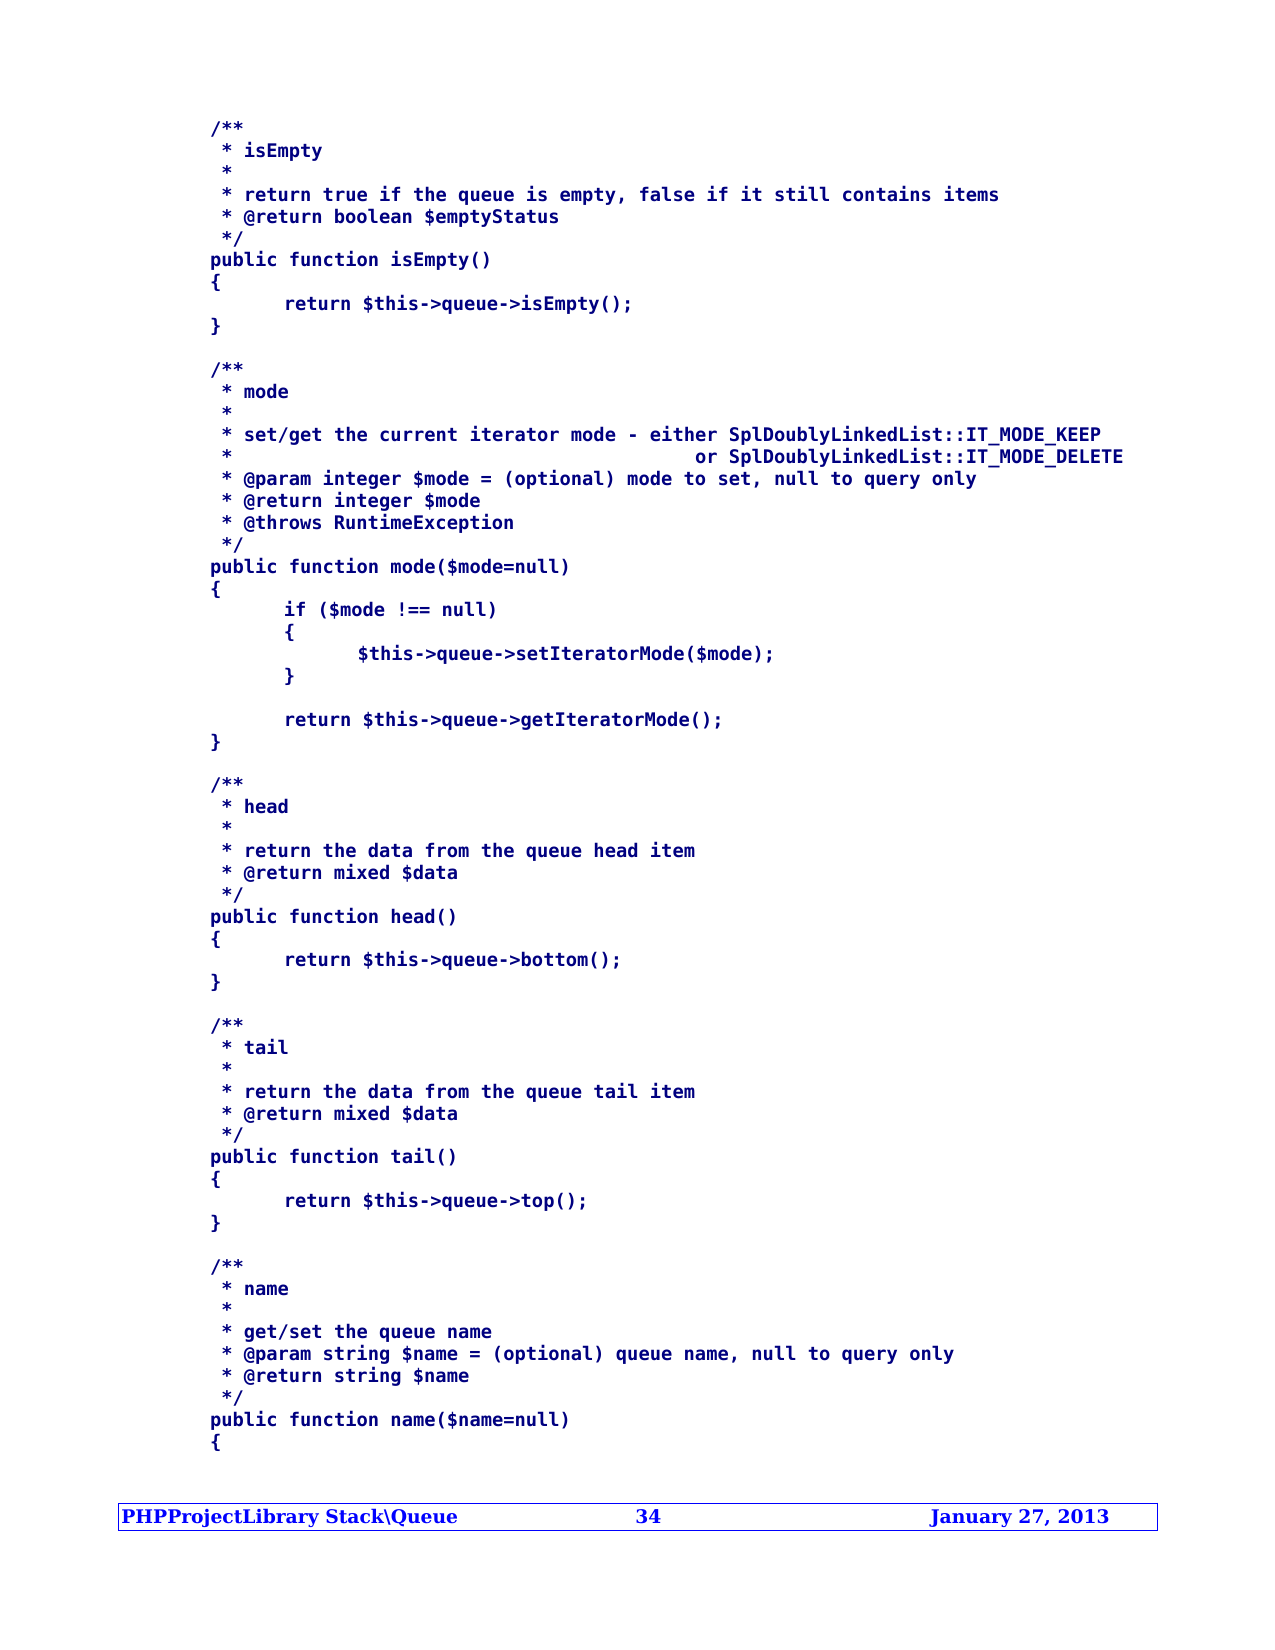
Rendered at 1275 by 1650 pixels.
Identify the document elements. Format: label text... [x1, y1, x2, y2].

list * [136, 162, 1157, 184]
list /** [136, 774, 1157, 796]
list * @return mixed $data [136, 1102, 1157, 1124]
list return $this->queue->top(); [136, 1190, 1157, 1212]
list */ [136, 534, 1157, 556]
list * @return boolean $emptyStatus [136, 206, 1157, 227]
list { [136, 621, 1157, 643]
list $this->queue->setIteratorMode($mode); [136, 643, 1157, 665]
list } [136, 731, 1157, 752]
list * @param integer $mode = (optional) mode to set, null to query only [136, 468, 1157, 490]
list * return the data from the queue tail item [136, 1081, 1157, 1102]
list * [136, 402, 1157, 424]
list if ($mode !== null) [136, 599, 1157, 621]
list { [136, 271, 1157, 293]
list /** [136, 118, 1157, 140]
list * return true if the queue is empty, false if it still contains items [136, 184, 1157, 206]
list /** [136, 359, 1157, 381]
list * return the data from the queue head item [136, 840, 1157, 862]
list * name [136, 1277, 1157, 1299]
list } [136, 971, 1157, 993]
list * @throws RuntimeException [136, 512, 1157, 534]
list return $this->queue->bottom(); [136, 949, 1157, 971]
list */ [136, 1387, 1157, 1409]
list * isEmpty [136, 140, 1157, 162]
list public function name($name=null) [136, 1409, 1157, 1431]
list * @param string $name = (optional) queue name, null to query only [136, 1343, 1157, 1365]
list * @return integer $mode [136, 490, 1157, 512]
list */ [136, 884, 1157, 906]
list * or SplDoublyLinkedList::IT_MODE_DELETE [136, 446, 1157, 468]
list * get/set the queue name [136, 1321, 1157, 1343]
list return $this->queue->getIteratorMode(); [136, 709, 1157, 731]
list public function tail() [136, 1146, 1157, 1168]
list public function mode($mode=null) [136, 556, 1157, 577]
list */ [136, 227, 1157, 249]
list } [136, 315, 1157, 337]
list { [136, 1431, 1157, 1452]
list /** [136, 1015, 1157, 1037]
list } [136, 1212, 1157, 1234]
list public function head() [136, 906, 1157, 927]
list */ [136, 1124, 1157, 1146]
list * [136, 818, 1157, 840]
list { [136, 1168, 1157, 1190]
list * @return string $name [136, 1365, 1157, 1387]
list * head [136, 796, 1157, 818]
list * [136, 1299, 1157, 1321]
list * set/get the current iterator mode - either SplDoublyLinkedList::IT_MODE_KEEP [136, 424, 1157, 446]
list /** [136, 1256, 1157, 1277]
list { [136, 927, 1157, 949]
list } [136, 665, 1157, 687]
list { [136, 577, 1157, 599]
list * mode [136, 381, 1157, 402]
list * [136, 1059, 1157, 1081]
list return $this->queue->isEmpty(); [136, 293, 1157, 315]
list public function isEmpty() [136, 249, 1157, 271]
list * @return mixed $data [136, 862, 1157, 884]
list * tail [136, 1037, 1157, 1059]
